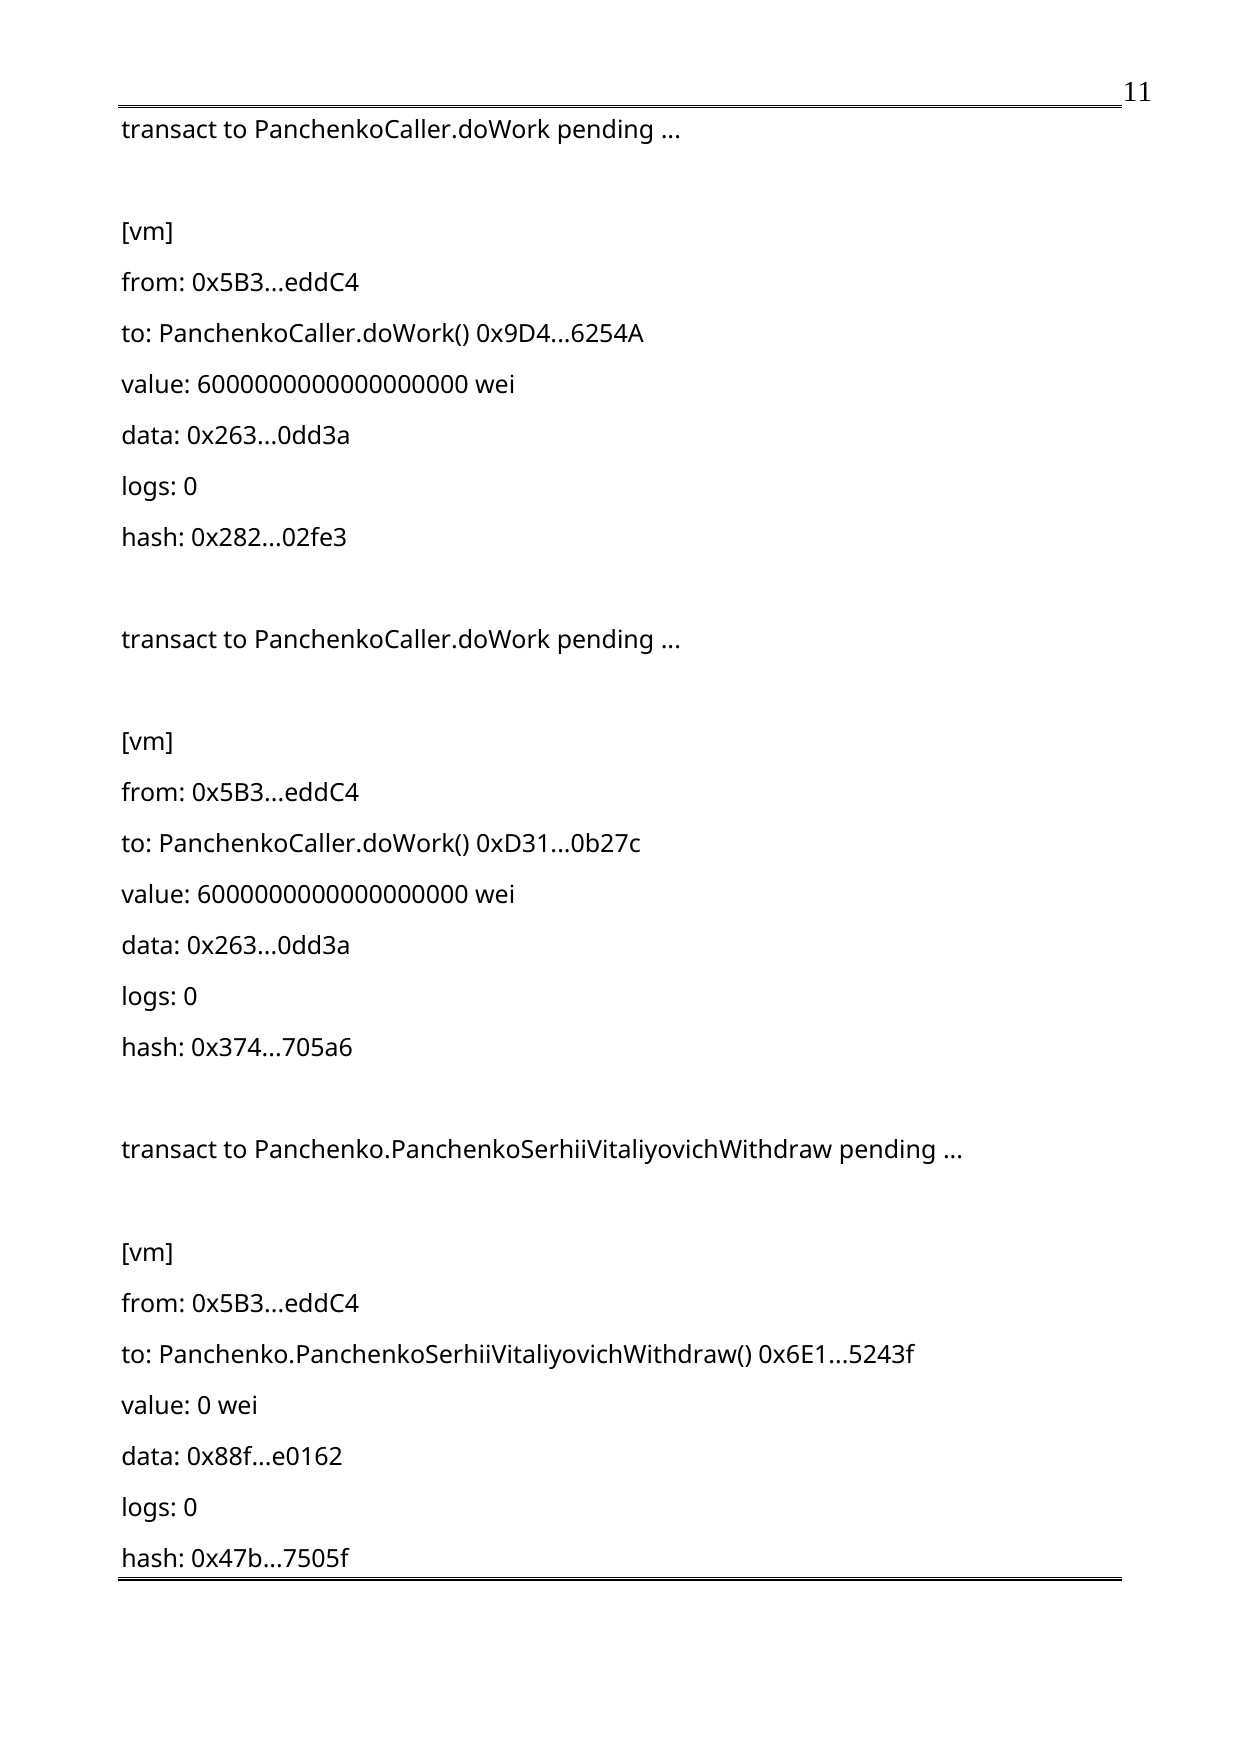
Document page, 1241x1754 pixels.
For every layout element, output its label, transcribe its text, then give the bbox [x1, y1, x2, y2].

text transact to PanchenkoCaller.doWork pending ... [118, 616, 1122, 656]
text logs: 0 [118, 462, 1122, 503]
text transact to PanchenkoCaller.doWork pending ... [118, 108, 1122, 145]
text from: 0x5B3...eddC4 [118, 769, 1122, 809]
text hash: 0x47b...7505f [118, 1534, 1122, 1577]
text logs: 0 [118, 973, 1122, 1013]
text to: PanchenkoCaller.doWork() 0xD31...0b27c [118, 820, 1122, 860]
text to: Panchenko.PanchenkoSerhiiVitaliyovichWithdraw() 0x6E1...5243f [118, 1330, 1122, 1370]
text transact to Panchenko.PanchenkoSerhiiVitaliyovichWithdraw pending ... [118, 1126, 1122, 1166]
text from: 0x5B3...eddC4 [118, 258, 1122, 298]
text from: 0x5B3...eddC4 [118, 1279, 1122, 1319]
text value: 0 wei [118, 1381, 1122, 1421]
text logs: 0 [118, 1483, 1122, 1523]
text value: 6000000000000000000 wei [118, 871, 1122, 911]
text data: 0x263...0dd3a [118, 922, 1122, 962]
text value: 6000000000000000000 wei [118, 360, 1122, 401]
text hash: 0x374...705a6 [118, 1024, 1122, 1064]
text data: 0x263...0dd3a [118, 411, 1122, 452]
text to: PanchenkoCaller.doWork() 0x9D4...6254A [118, 309, 1122, 349]
text [vm] [118, 207, 1122, 247]
text [vm] [118, 1228, 1122, 1268]
text hash: 0x282...02fe3 [118, 513, 1122, 554]
text [vm] [118, 718, 1122, 758]
text data: 0x88f...e0162 [118, 1432, 1122, 1472]
